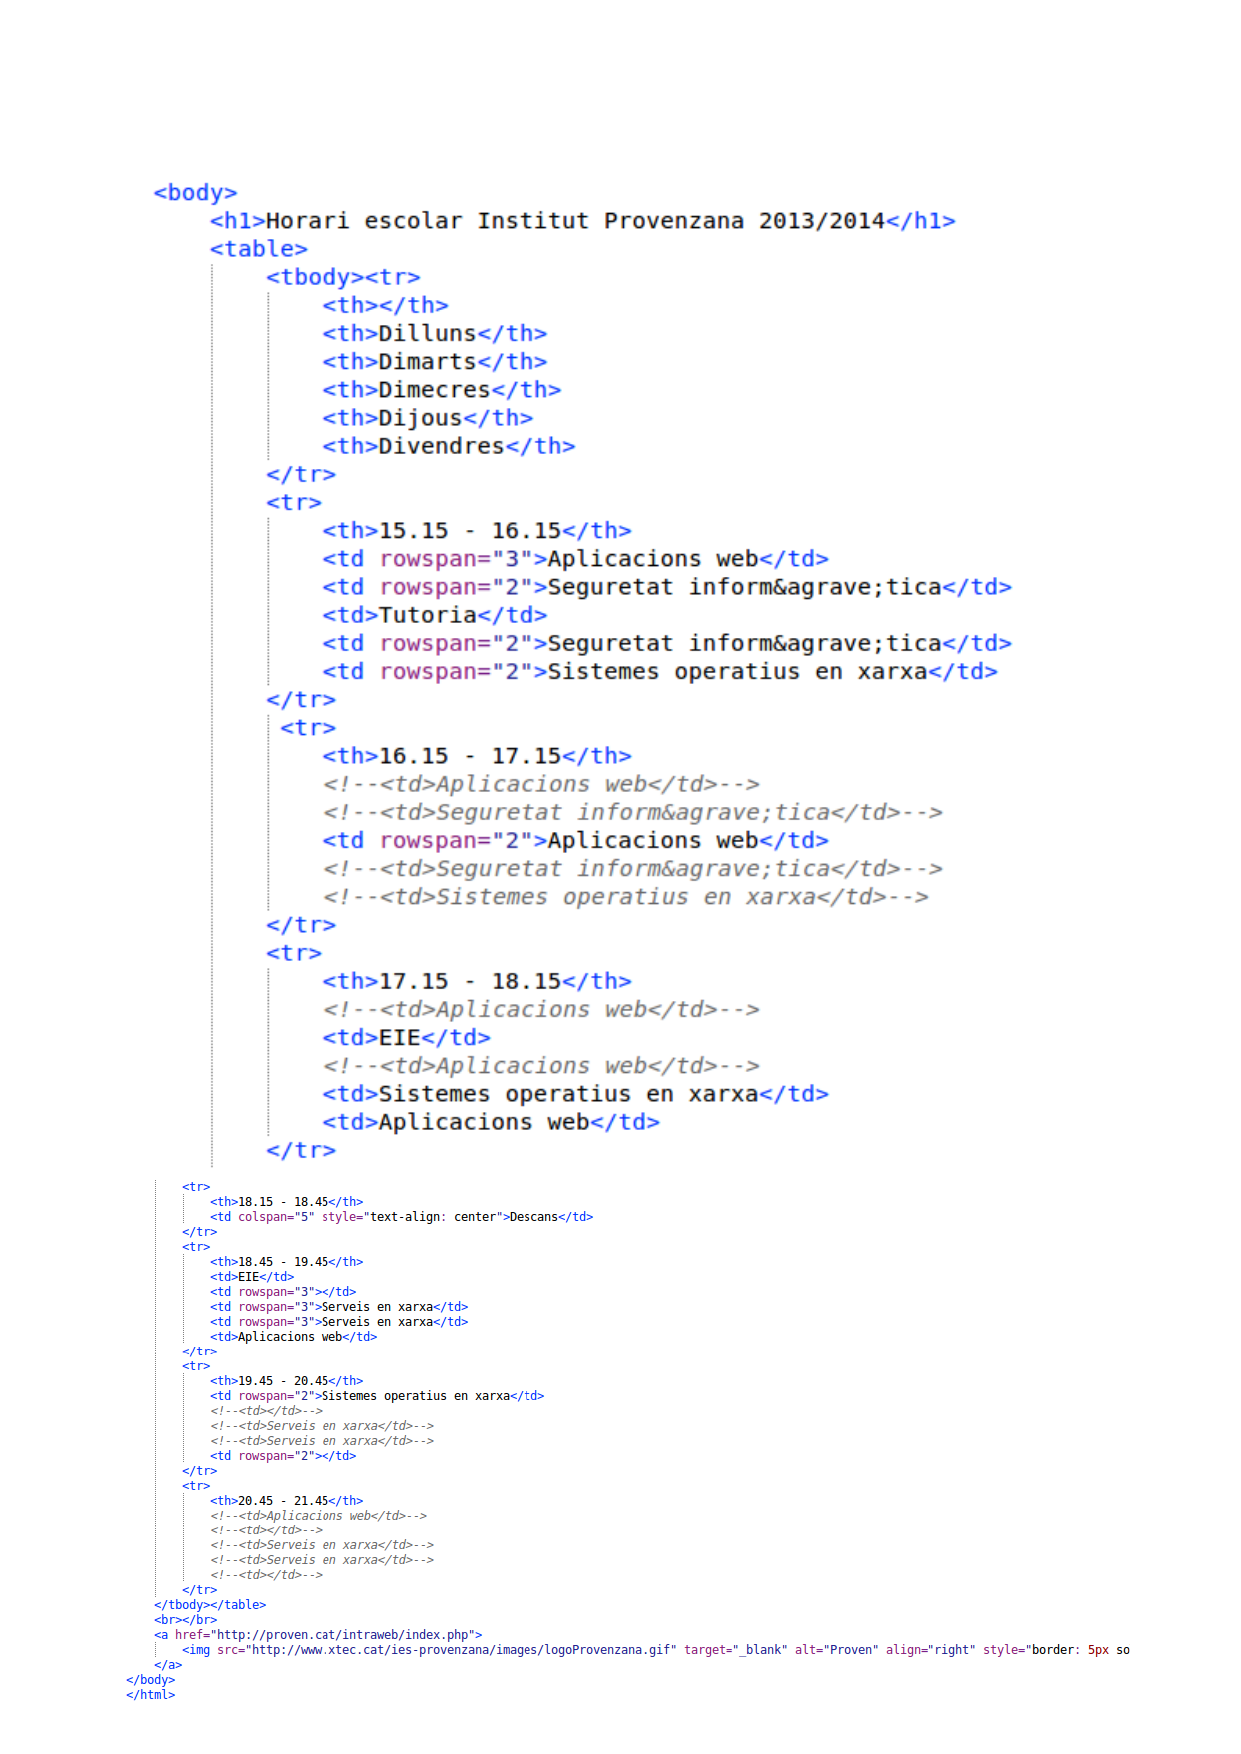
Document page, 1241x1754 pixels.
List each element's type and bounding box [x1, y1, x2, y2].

picture [152, 177, 1022, 1169]
picture [126, 1179, 1130, 1701]
